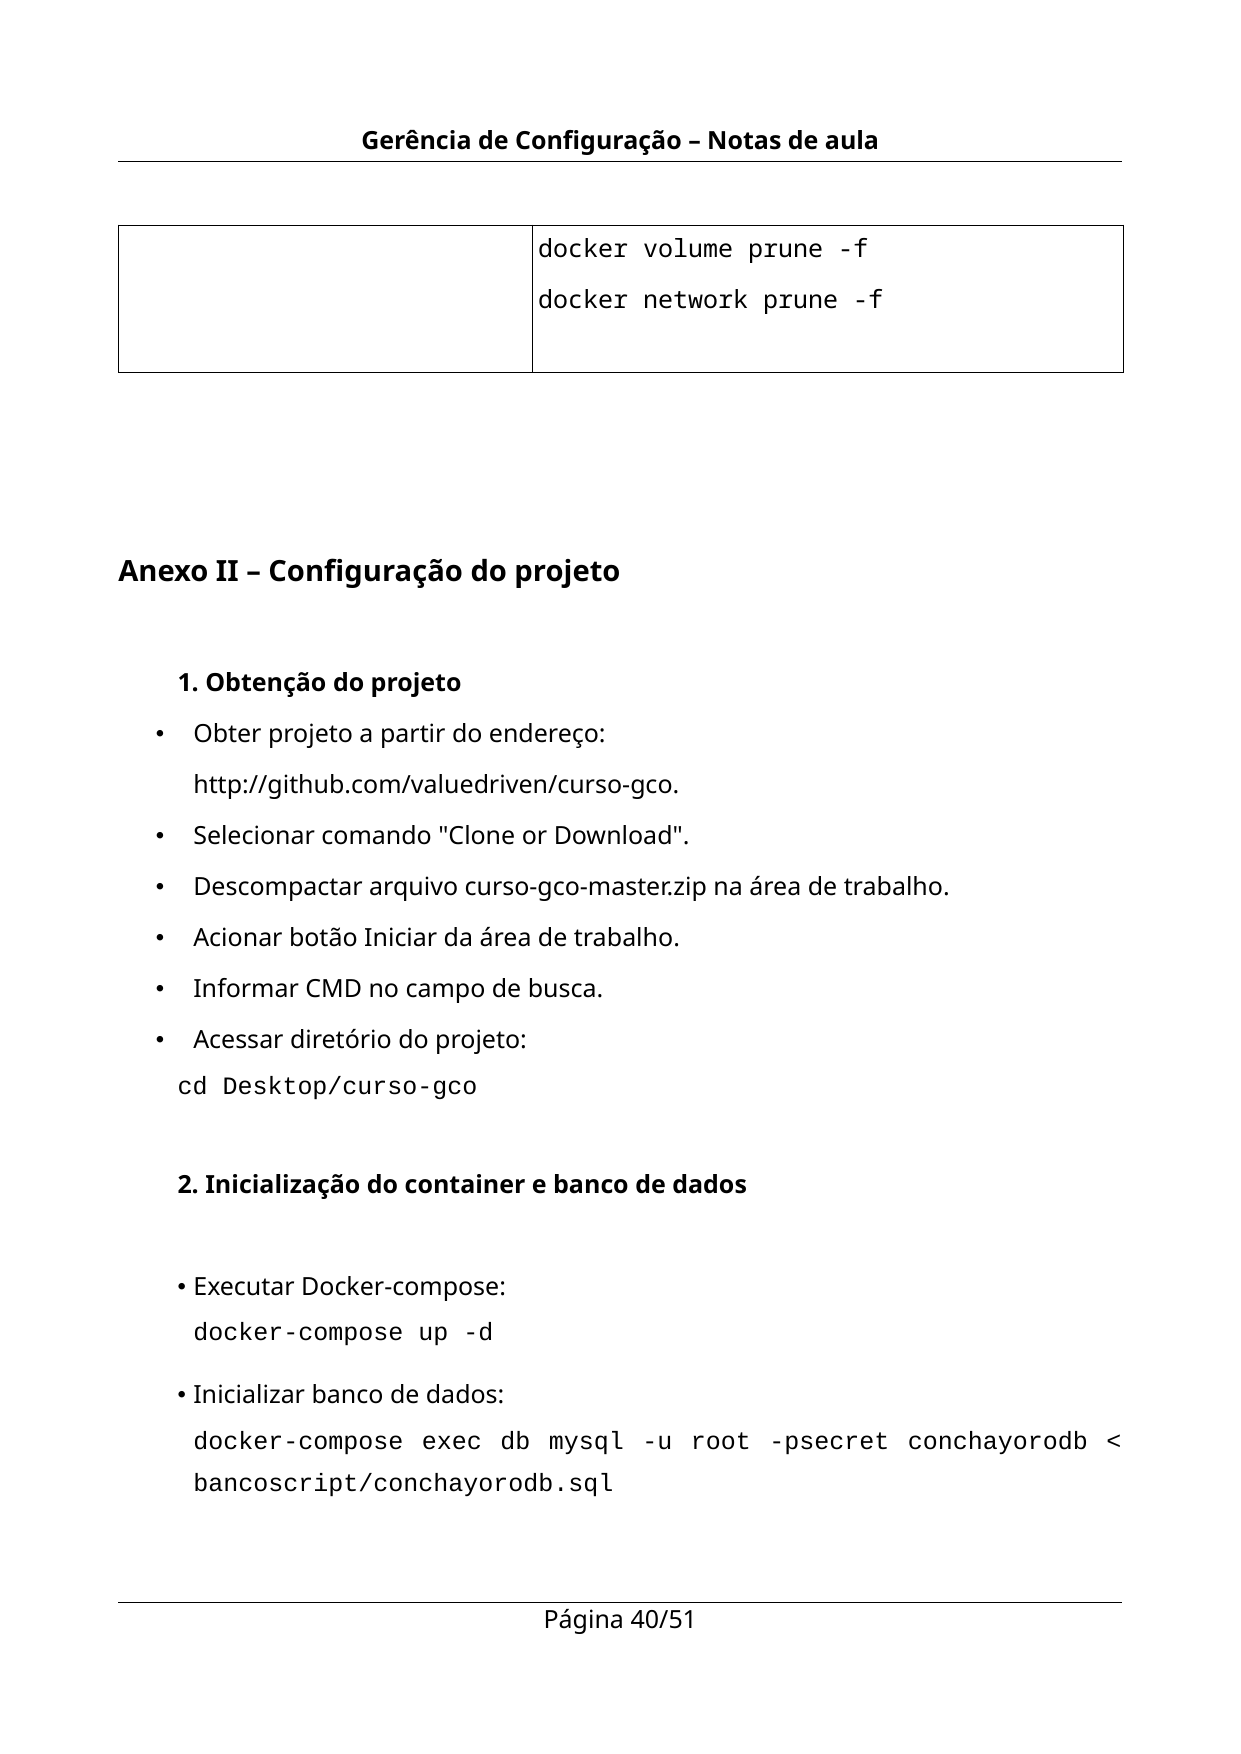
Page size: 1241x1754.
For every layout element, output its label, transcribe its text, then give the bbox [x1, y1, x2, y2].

list docker-compose up -d [156, 1320, 1122, 1348]
table_cell [119, 226, 532, 372]
list Obter projeto a partir do endereço: http://github.com/valuedriven/curso-gco. [156, 716, 1122, 801]
text 2. Inicialização do container e banco de dados [118, 1167, 1122, 1201]
list docker-compose exec db mysql -u root -psecret conchayorodb < bancoscript/conchayorodb.sql [156, 1428, 1122, 1499]
list Informar CMD no campo de busca. [156, 971, 1122, 1005]
list Acionar botão Iniciar da área de trabalho. [156, 920, 1122, 954]
list Inicializar banco de dados: [118, 1377, 1122, 1411]
text 1. Obtenção do projeto [118, 665, 1122, 699]
text cd Desktop/curso-gco [118, 1073, 1122, 1102]
list Executar Docker-compose: [118, 1269, 1122, 1303]
list Acessar diretório do projeto: [156, 1022, 1122, 1056]
list Descompactar arquivo curso-gco-master.zip na área de trabalho. [156, 869, 1122, 903]
table_cell docker volume prune -f docker network prune -f [533, 226, 1123, 372]
subtitle Anexo II – Configuração do projeto [118, 551, 1122, 590]
list Selecionar comando "Clone or Download". [156, 818, 1122, 852]
